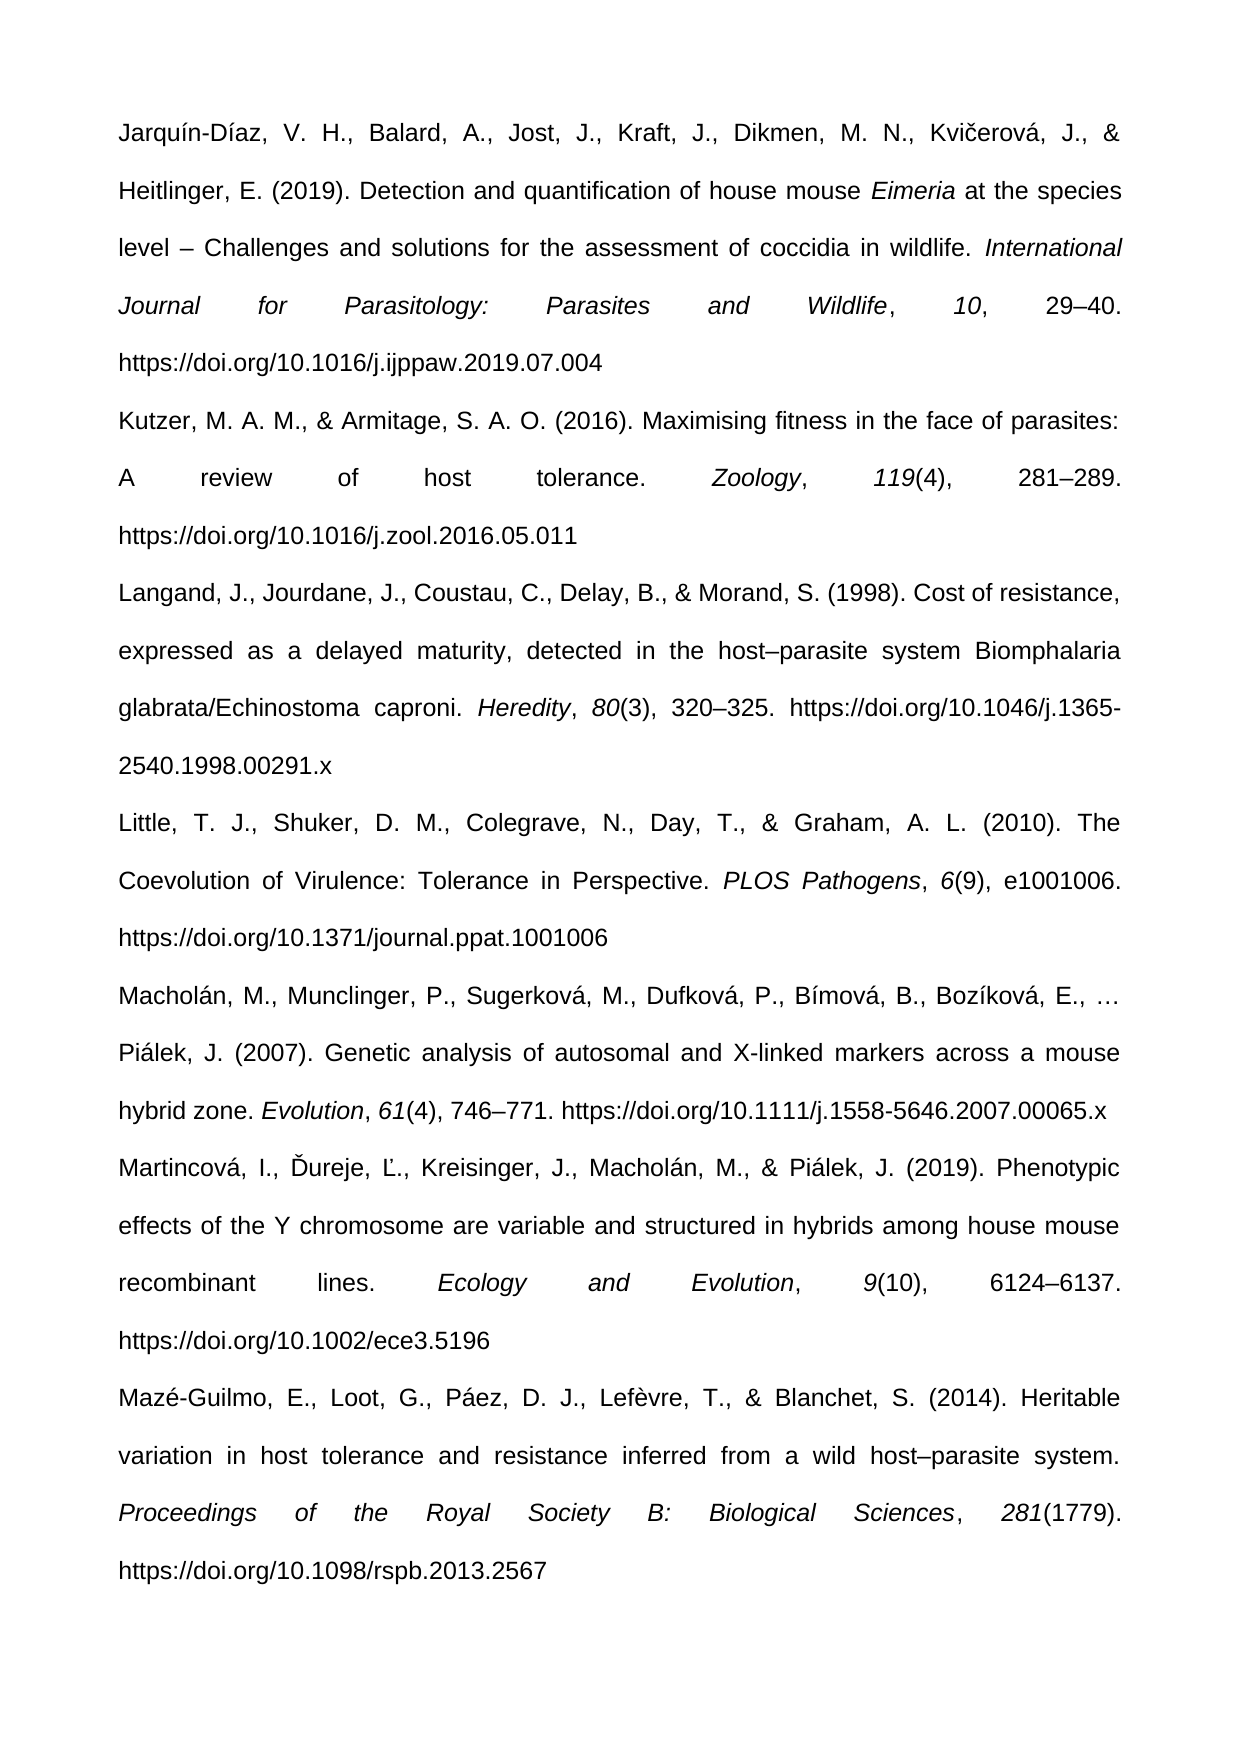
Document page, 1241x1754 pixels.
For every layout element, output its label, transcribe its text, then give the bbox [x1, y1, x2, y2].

text Martincová, I., Ďureje, Ľ., Kreisinger, J., Macholán, M., & Piálek, J. (2019). Phenotypic effects of the Y chromosome are variable and structured in hybrids among house mouse recombinant lines. Ecology and Evolution, 9(10), 6124–6137. https://doi.org/10.1002/ece3.5196 [118, 1153, 1122, 1354]
text Little, T. J., Shuker, D. M., Colegrave, N., Day, T., & Graham, A. L. (2010). The Coevolution of Virulence: Tolerance in Perspective. PLOS Pathogens, 6(9), e1001006. https://doi.org/10.1371/journal.ppat.1001006 [118, 808, 1122, 952]
text Mazé-Guilmo, E., Loot, G., Páez, D. J., Lefèvre, T., & Blanchet, S. (2014). Heritable variation in host tolerance and resistance inferred from a wild host–parasite system. Proceedings of the Royal Society B: Biological Sciences, 281(1779). https://doi.org/10.1098/rspb.2013.2567 [118, 1383, 1122, 1584]
text Kutzer, M. A. M., & Armitage, S. A. O. (2016). Maximising fitness in the face of parasites: A review of host tolerance. Zoology, 119(4), 281–289. https://doi.org/10.1016/j.zool.2016.05.011 [118, 406, 1122, 549]
text Langand, J., Jourdane, J., Coustau, C., Delay, B., & Morand, S. (1998). Cost of resistance, expressed as a delayed maturity, detected in the host–parasite system Biomphalaria glabrata/Echinostoma caproni. Heredity, 80(3), 320–325. https://doi.org/10.1046/j.1365-2540.1998.00291.x [118, 578, 1122, 779]
text Macholán, M., Munclinger, P., Sugerková, M., Dufková, P., Bímová, B., Bozíková, E., … Piálek, J. (2007). Genetic analysis of autosomal and X-linked markers across a mouse hybrid zone. Evolution, 61(4), 746–771. https://doi.org/10.1111/j.1558-5646.2007.00065.x [118, 981, 1122, 1124]
text Jarquín-Díaz, V. H., Balard, A., Jost, J., Kraft, J., Dikmen, M. N., Kvičerová, J., & Heitlinger, E. (2019). Detection and quantification of house mouse Eimeria at the species level – Challenges and solutions for the assessment of coccidia in wildlife. International Journal for Parasitology: Parasites and Wildlife, 10, 29–40. https://doi.org/10.1016/j.ijppaw.2019.07.004 [118, 118, 1122, 377]
